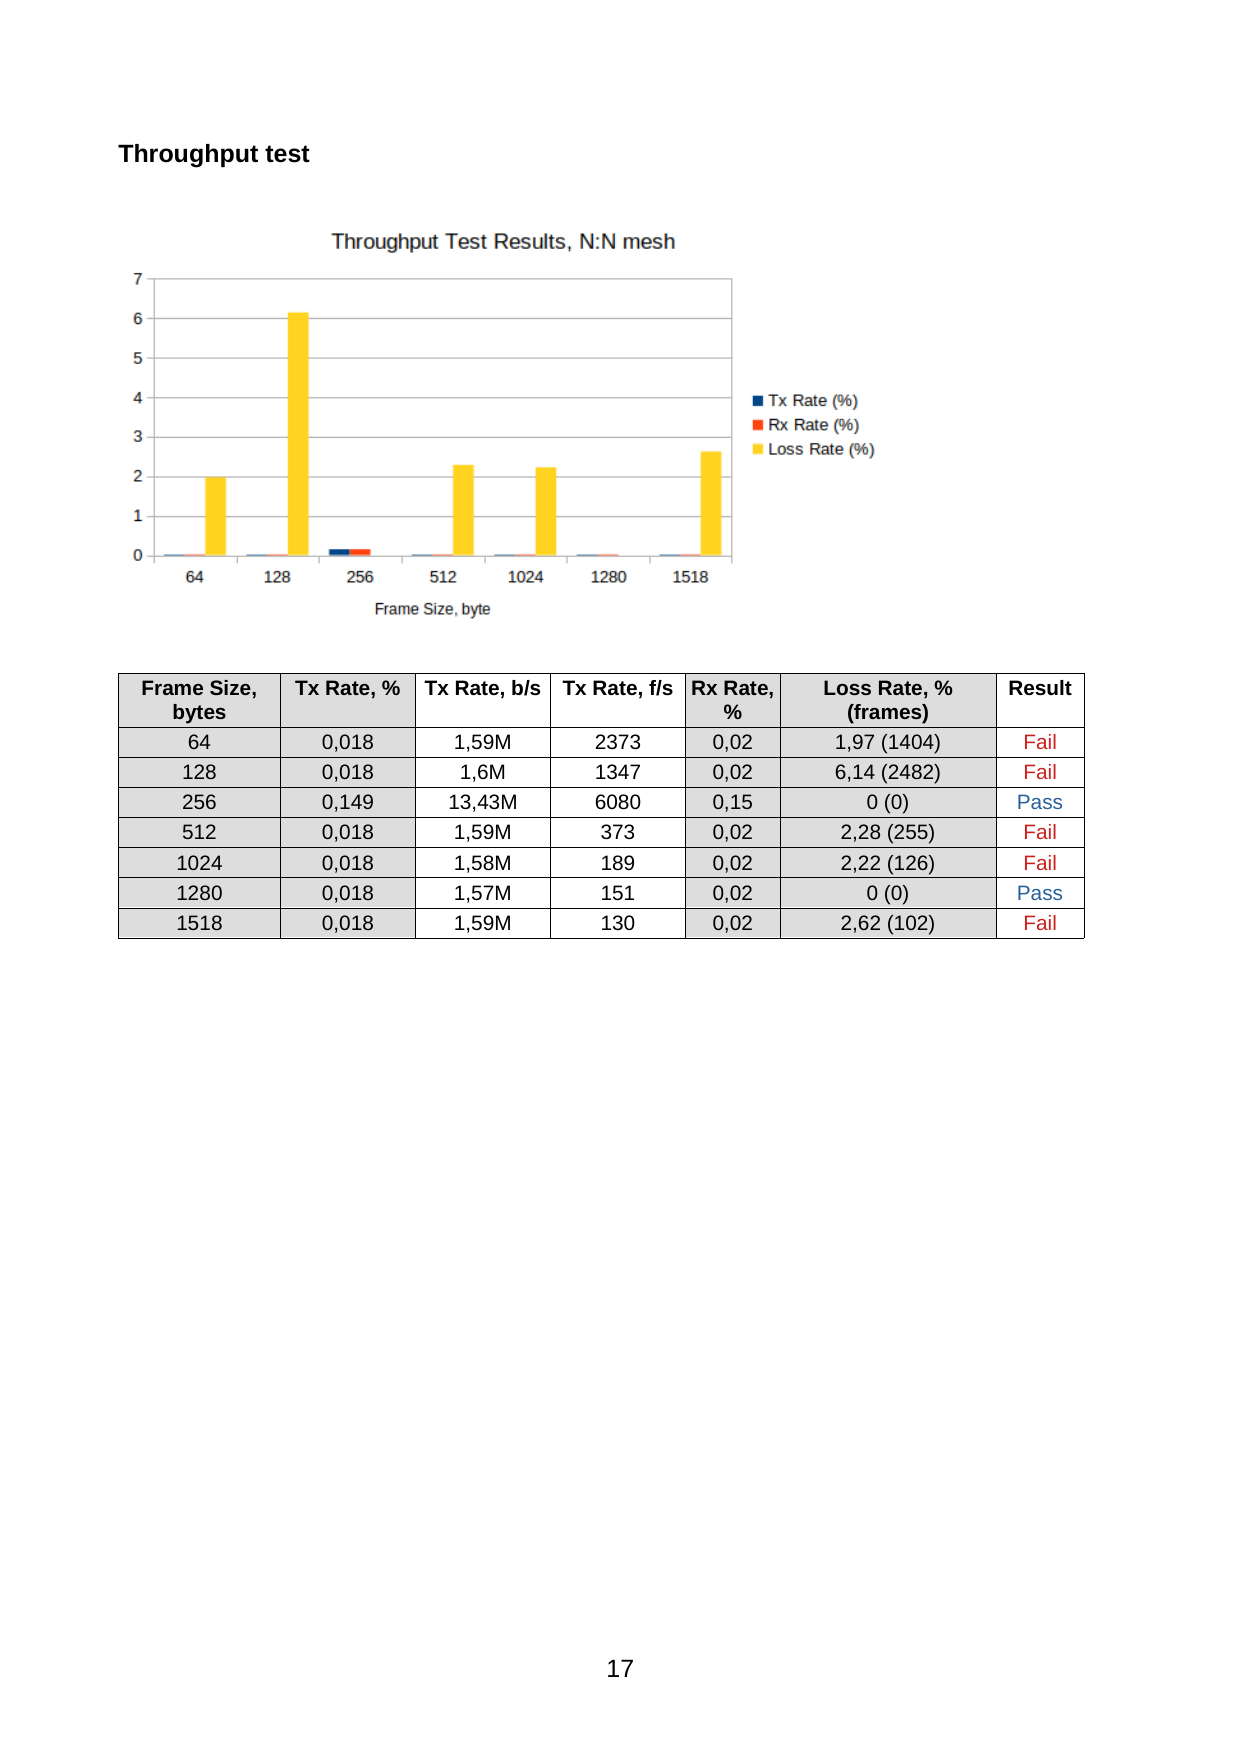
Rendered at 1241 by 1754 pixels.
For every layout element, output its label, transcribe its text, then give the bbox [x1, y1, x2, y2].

table_cell 1,59M [416, 728, 550, 757]
table_cell 2,62 (102) [781, 909, 996, 937]
table_cell 0,02 [686, 909, 780, 937]
table_cell 0,15 [686, 788, 780, 817]
table_cell Pass [997, 878, 1084, 907]
table_cell 0,018 [281, 818, 415, 847]
table_cell 13,43M [416, 788, 550, 817]
table_cell 0,018 [281, 728, 415, 757]
table_cell 1,57M [416, 878, 550, 907]
table_header Loss Rate, % (frames) [781, 674, 996, 727]
table_cell 0,018 [281, 878, 415, 907]
table_cell 1,59M [416, 909, 550, 937]
table_cell 2,28 (255) [781, 818, 996, 847]
table_cell 0,02 [686, 728, 780, 757]
table_header Tx Rate, b/s [416, 674, 550, 727]
table_cell 1,97 (1404) [781, 728, 996, 757]
table_cell 64 [119, 728, 280, 757]
table_cell 0 (0) [781, 878, 996, 907]
table_cell 0,149 [281, 788, 415, 817]
table_header Tx Rate, % [281, 674, 415, 727]
table_cell 6,14 (2482) [781, 758, 996, 787]
table_header Tx Rate, f/s [551, 674, 685, 727]
table_cell 2,22 (126) [781, 848, 996, 877]
table_cell 0 (0) [781, 788, 996, 817]
table_cell 1518 [119, 909, 280, 937]
table_cell 1,59M [416, 818, 550, 847]
table_cell Fail [997, 728, 1084, 757]
table_cell 512 [119, 818, 280, 847]
table_cell 1347 [551, 758, 685, 787]
table_cell 1,6M [416, 758, 550, 787]
table_cell 0,02 [686, 848, 780, 877]
table_cell 0,018 [281, 909, 415, 937]
table_cell 0,02 [686, 758, 780, 787]
table_header Frame Size, bytes [119, 674, 280, 727]
table_cell Fail [997, 758, 1084, 787]
table_cell 0,02 [686, 818, 780, 847]
table_cell Pass [997, 788, 1084, 817]
table_cell 189 [551, 848, 685, 877]
table_cell 256 [119, 788, 280, 817]
table_cell 151 [551, 878, 685, 907]
table_header Result [997, 674, 1084, 727]
table_cell Fail [997, 909, 1084, 937]
table_cell 1280 [119, 878, 280, 907]
table_cell Fail [997, 848, 1084, 877]
table_cell 0,018 [281, 758, 415, 787]
table_cell 6080 [551, 788, 685, 817]
table_cell 0,02 [686, 878, 780, 907]
table_cell 130 [551, 909, 685, 937]
table_cell 128 [119, 758, 280, 787]
table_cell 0,018 [281, 848, 415, 877]
table_cell 2373 [551, 728, 685, 757]
table_cell 1,58M [416, 848, 550, 877]
table_cell 1024 [119, 848, 280, 877]
picture [118, 208, 891, 644]
subtitle Throughput test [118, 139, 1122, 168]
table_cell 373 [551, 818, 685, 847]
table_header Rx Rate, % [686, 674, 780, 727]
table_cell Fail [997, 818, 1084, 847]
